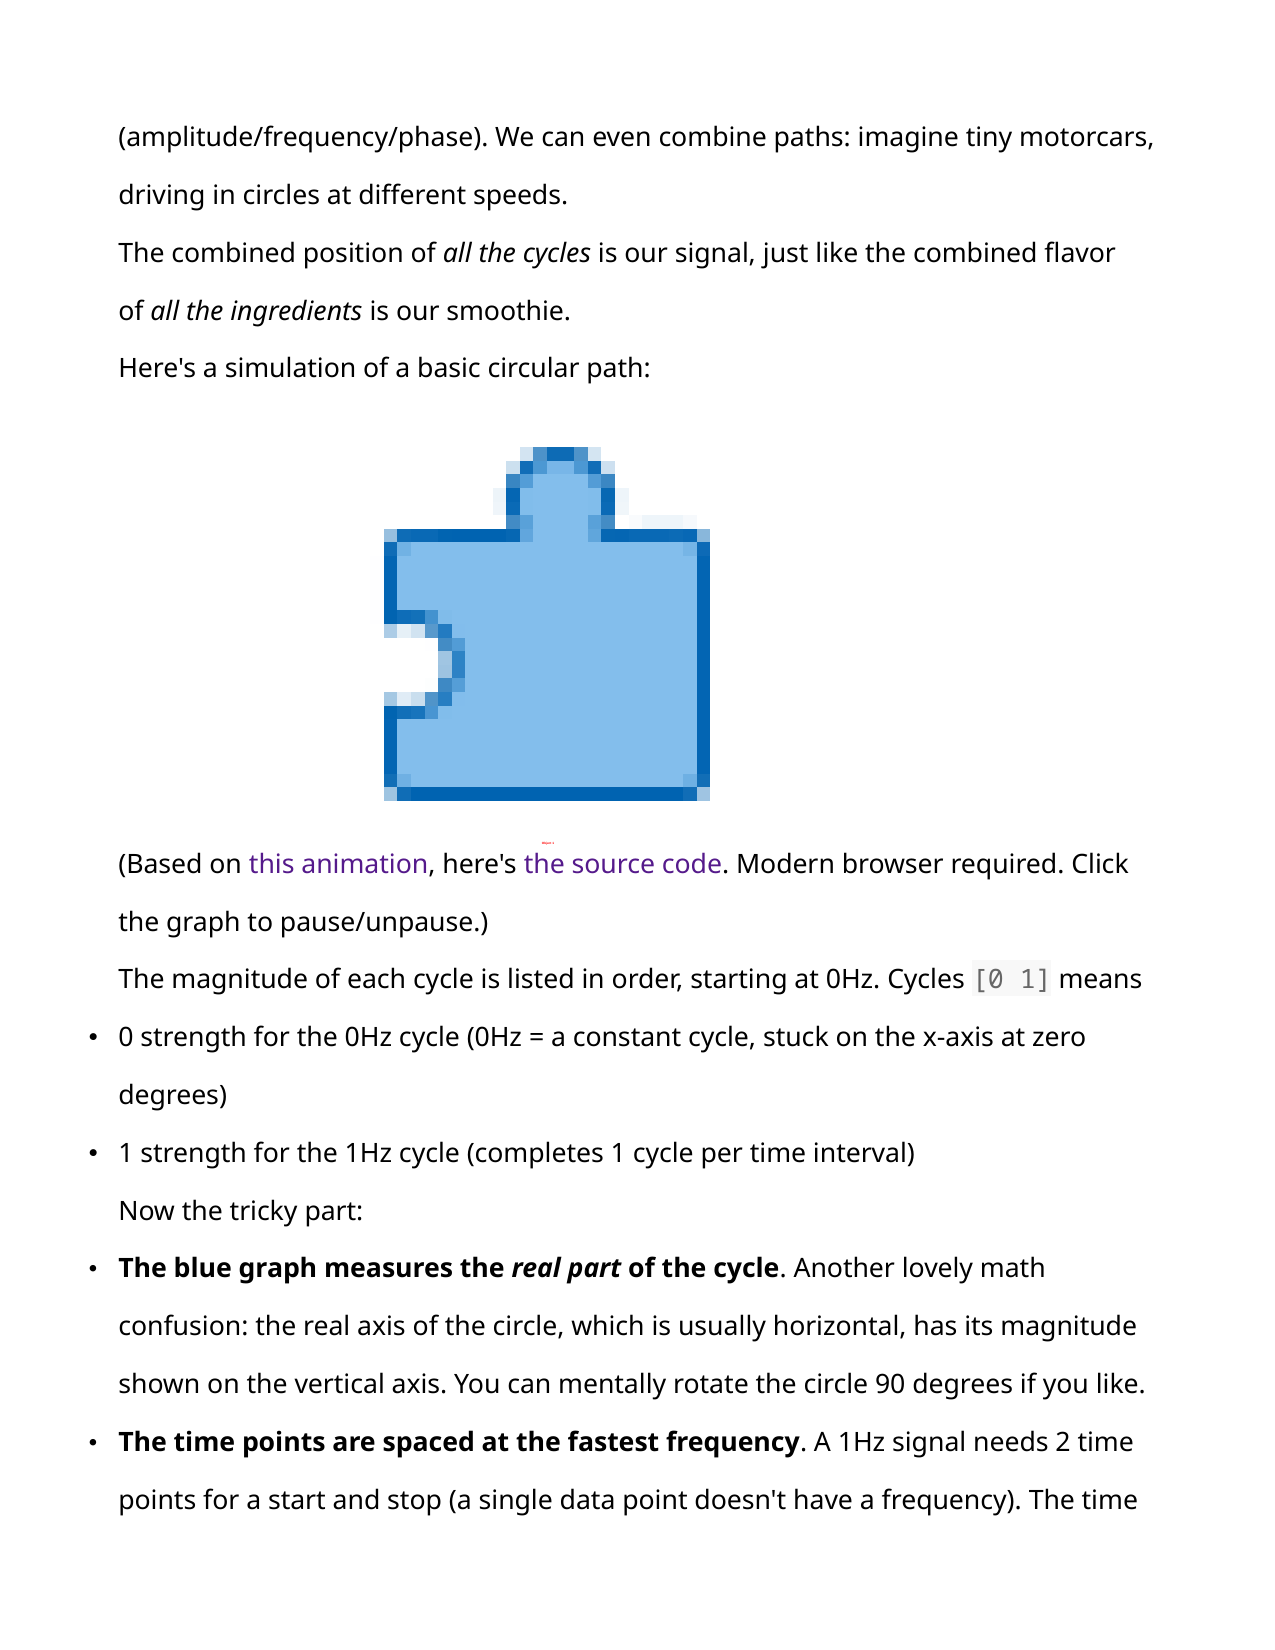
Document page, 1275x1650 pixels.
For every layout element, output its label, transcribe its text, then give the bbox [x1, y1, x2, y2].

text (amplitude/frequency/phase). We can even combine paths: imagine tiny motorcars, driving in circles at different speeds. [118, 118, 1157, 212]
text Now the tricky part: [118, 1192, 1157, 1228]
text (Based on this animation, here's the source code. Modern browser required. Click the graph to pause/unpause.) [118, 845, 1157, 939]
text The combined position of all the cycles is our signal, just like the combined flavor of all the ingredients is our smoothie. [118, 234, 1157, 328]
list The blue graph measures the real part of the cycle. Another lovely math confusion: the real axis of the circle, which is usually horizontal, has its magnitude shown on the vertical axis. You can mentally rotate the circle 90 degrees if you like. [118, 1249, 1157, 1401]
list 0 strength for the 0Hz cycle (0Hz = a constant cycle, stuck on the x-axis at zero degrees) [118, 1018, 1157, 1112]
text Here's a simulation of a basic circular path: [118, 349, 1157, 386]
list The time points are spaced at the fastest frequency. A 1Hz signal needs 2 time points for a start and stop (a single data point doesn't have a frequency). The time [118, 1423, 1157, 1517]
text The magnitude of each cycle is listed in order, starting at 0Hz. Cycles [0 1] means [118, 960, 1157, 996]
list 1 strength for the 1Hz cycle (completes 1 cycle per time interval) [118, 1134, 1157, 1170]
